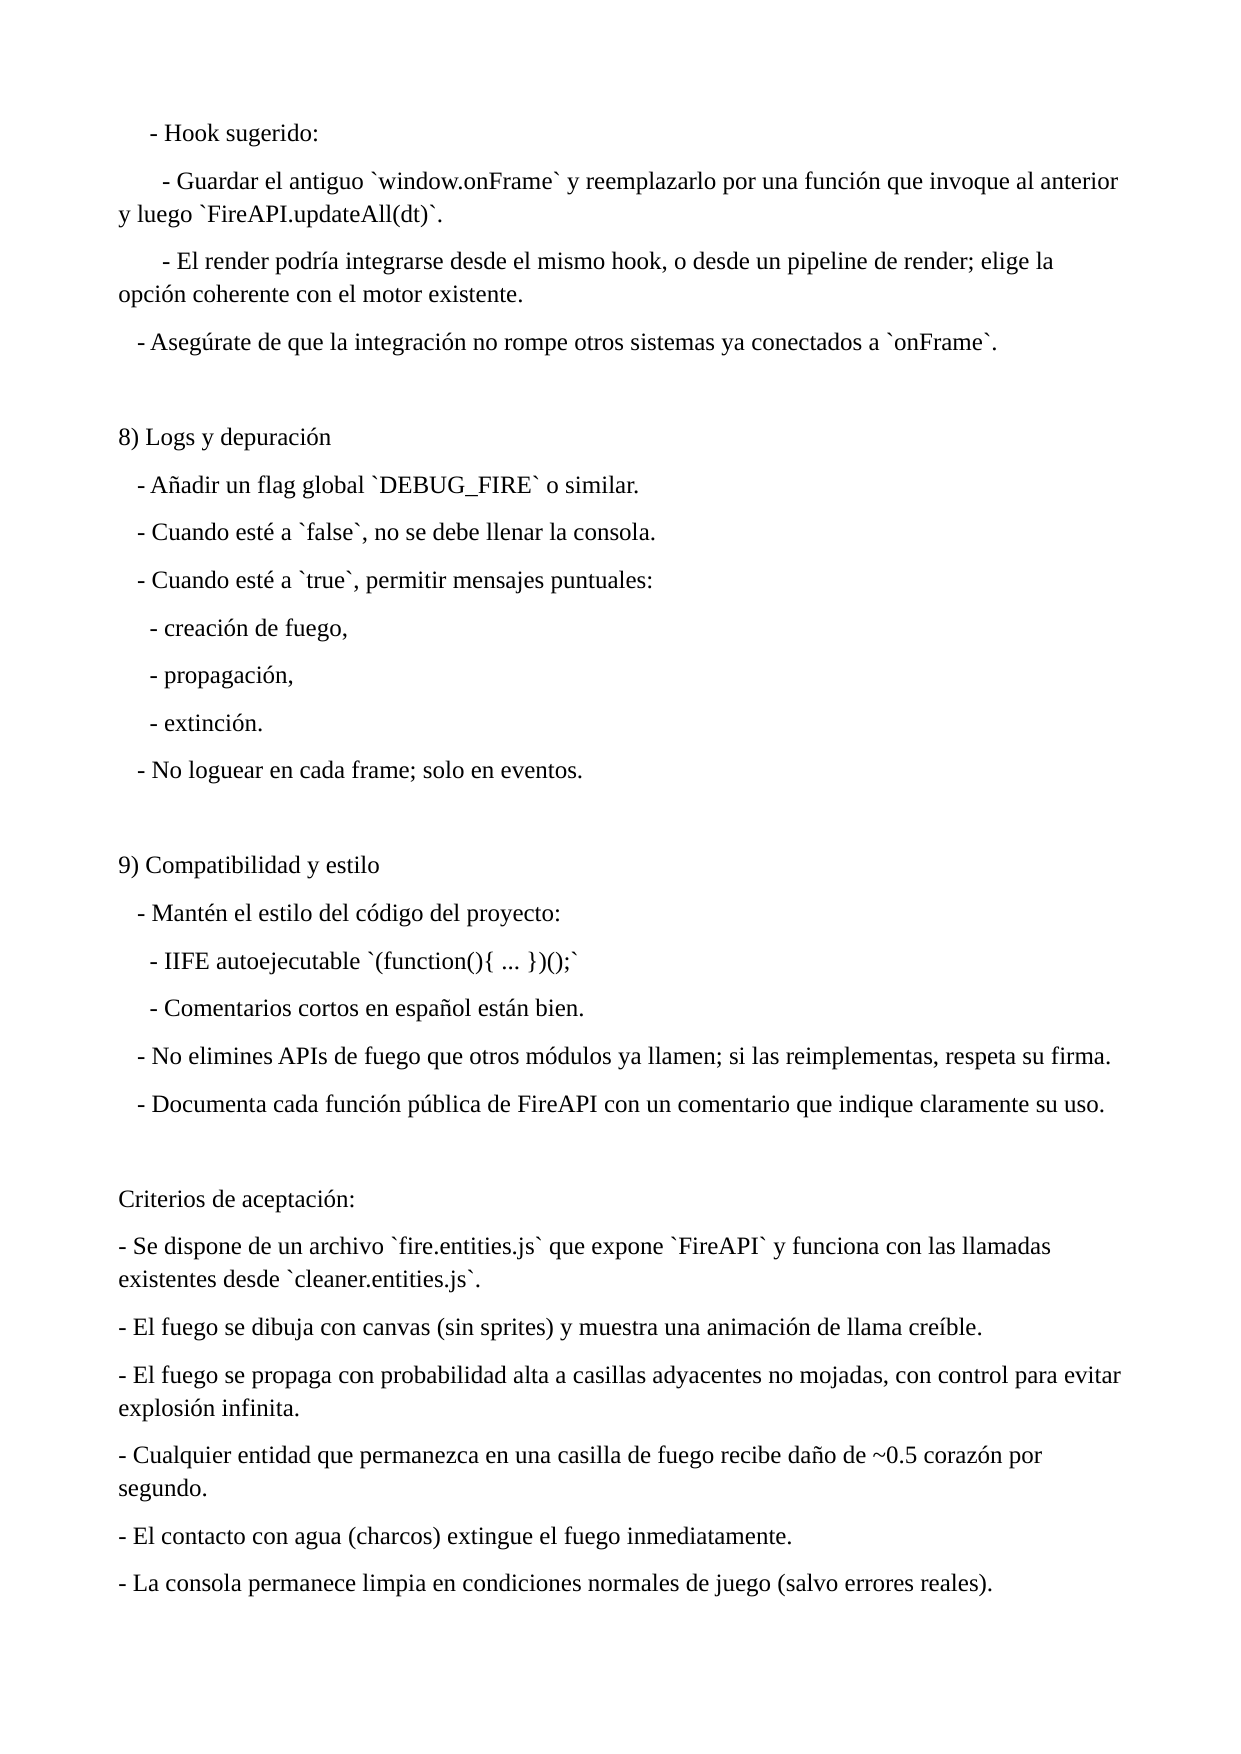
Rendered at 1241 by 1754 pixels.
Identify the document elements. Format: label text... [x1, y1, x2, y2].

text Criterios de aceptación: [118, 1184, 1122, 1213]
text - El render podría integrarse desde el mismo hook, o desde un pipeline de render; elige la opción coherente con el motor existente. [118, 246, 1122, 308]
text - No loguear en cada frame; solo en eventos. [118, 755, 1122, 784]
text - Documenta cada función pública de FireAPI con un comentario que indique claramente su uso. [118, 1089, 1122, 1117]
text - Mantén el estilo del código del proyecto: [118, 898, 1122, 927]
text - Se dispone de un archivo `fire.entities.js` que expone `FireAPI` y funciona con las llamadas existentes desde `cleaner.entities.js`. [118, 1231, 1122, 1293]
text 9) Compatibilidad y estilo [118, 851, 1122, 879]
text - El contacto con agua (charcos) extingue el fuego inmediatamente. [118, 1521, 1122, 1550]
text - Asegúrate de que la integración no rompe otros sistemas ya conectados a `onFrame`. [118, 327, 1122, 356]
text - Cuando esté a `false`, no se debe llenar la consola. [118, 517, 1122, 546]
text - La consola permanece limpia en condiciones normales de juego (salvo errores reales). [118, 1568, 1122, 1597]
text - Añadir un flag global `DEBUG_FIRE` o similar. [118, 470, 1122, 498]
text - Hook sugerido: [118, 118, 1122, 147]
text - IIFE autoejecutable `(function(){ ... })();` [118, 946, 1122, 974]
text - Cuando esté a `true`, permitir mensajes puntuales: [118, 565, 1122, 594]
text - creación de fuego, [118, 613, 1122, 641]
text - propagación, [118, 660, 1122, 689]
text - Cualquier entidad que permanezca en una casilla de fuego recibe daño de ~0.5 corazón por segundo. [118, 1440, 1122, 1502]
text - No elimines APIs de fuego que otros módulos ya llamen; si las reimplementas, respeta su firma. [118, 1041, 1122, 1070]
text - Guardar el antiguo `window.onFrame` y reemplazarlo por una función que invoque al anterior y luego `FireAPI.updateAll(dt)`. [118, 166, 1122, 227]
text 8) Logs y depuración [118, 422, 1122, 451]
text - Comentarios cortos en español están bien. [118, 993, 1122, 1022]
text - extinción. [118, 708, 1122, 737]
text - El fuego se propaga con probabilidad alta a casillas adyacentes no mojadas, con control para evitar explosión infinita. [118, 1360, 1122, 1421]
text - El fuego se dibuja con canvas (sin sprites) y muestra una animación de llama creíble. [118, 1312, 1122, 1341]
